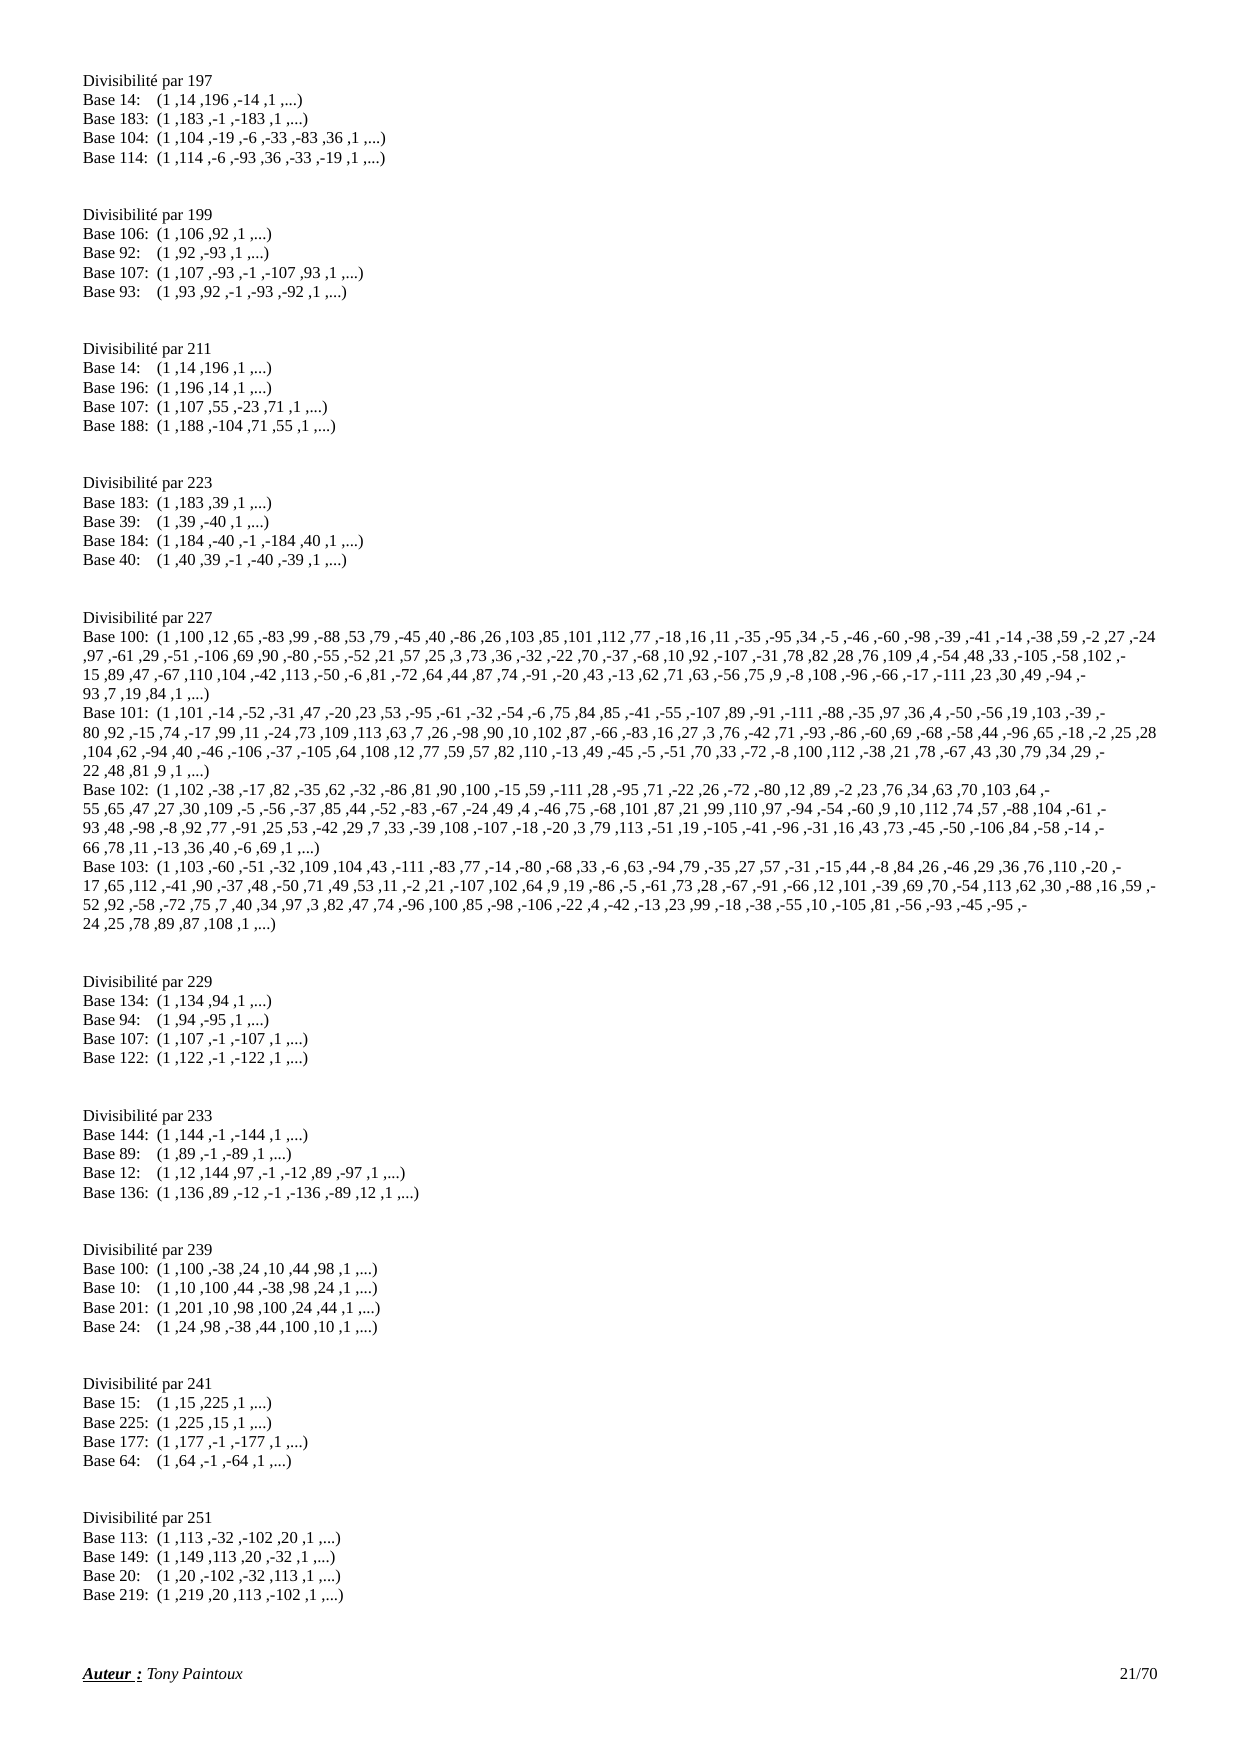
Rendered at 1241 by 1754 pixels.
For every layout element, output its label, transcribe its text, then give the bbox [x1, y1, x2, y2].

text Base 104: (1 ,104 ,-19 ,-6 ,-33 ,-83 ,36 ,1 ,...) [83, 128, 1157, 147]
text Base 177: (1 ,177 ,-1 ,-177 ,1 ,...) [83, 1432, 1157, 1451]
text Base 134: (1 ,134 ,94 ,1 ,...) [83, 991, 1157, 1010]
text Base 107: (1 ,107 ,-93 ,-1 ,-107 ,93 ,1 ,...) [83, 262, 1157, 282]
text Base 113: (1 ,113 ,-32 ,-102 ,20 ,1 ,...) [83, 1527, 1157, 1547]
text Base 10: (1 ,10 ,100 ,44 ,-38 ,98 ,24 ,1 ,...) [83, 1278, 1157, 1297]
text Base 15: (1 ,15 ,225 ,1 ,...) [83, 1393, 1157, 1412]
text Base 144: (1 ,144 ,-1 ,-144 ,1 ,...) [83, 1125, 1157, 1144]
text Divisibilité par 199 [83, 205, 1157, 224]
text Base 114: (1 ,114 ,-6 ,-93 ,36 ,-33 ,-19 ,1 ,...) [83, 147, 1157, 167]
text Divisibilité par 211 [83, 339, 1157, 358]
text Base 94: (1 ,94 ,-95 ,1 ,...) [83, 1010, 1157, 1029]
text Base 101: (1 ,101 ,-14 ,-52 ,-31 ,47 ,-20 ,23 ,53 ,-95 ,-61 ,-32 ,-54 ,-6 ,75 ,84 ,85 ,-41 ,-55 ,-107 ,89 ,-91 ,-111 ,-88 ,-35 ,97 ,36 ,4 ,-50 ,-56 ,19 ,103 ,-39 ,-80 ,92 ,-15 ,74 ,-17 ,99 ,11 ,-24 ,73 ,109 ,113 ,63 ,7 ,26 ,-98 ,90 ,10 ,102 ,87 ,-66 ,-83 ,16 ,27 ,3 ,76 ,-42 ,71 ,-93 ,-86 ,-60 ,69 ,-68 ,-58 ,44 ,-96 ,65 ,-18 ,-2 ,25 ,28 ,104 ,62 ,-94 ,40 ,-46 ,-106 ,-37 ,-105 ,64 ,108 ,12 ,77 ,59 ,57 ,82 ,110 ,-13 ,49 ,-45 ,-5 ,-51 ,70 ,33 ,-72 ,-8 ,100 ,112 ,-38 ,21 ,78 ,-67 ,43 ,30 ,79 ,34 ,29 ,-22 ,48 ,81 ,9 ,1 ,...) [83, 703, 1157, 780]
text Base 188: (1 ,188 ,-104 ,71 ,55 ,1 ,...) [83, 416, 1157, 435]
text Base 107: (1 ,107 ,-1 ,-107 ,1 ,...) [83, 1029, 1157, 1048]
text Base 100: (1 ,100 ,12 ,65 ,-83 ,99 ,-88 ,53 ,79 ,-45 ,40 ,-86 ,26 ,103 ,85 ,101 ,112 ,77 ,-18 ,16 ,11 ,-35 ,-95 ,34 ,-5 ,-46 ,-60 ,-98 ,-39 ,-41 ,-14 ,-38 ,59 ,-2 ,27 ,-24 ,97 ,-61 ,29 ,-51 ,-106 ,69 ,90 ,-80 ,-55 ,-52 ,21 ,57 ,25 ,3 ,73 ,36 ,-32 ,-22 ,70 ,-37 ,-68 ,10 ,92 ,-107 ,-31 ,78 ,82 ,28 ,76 ,109 ,4 ,-54 ,48 ,33 ,-105 ,-58 ,102 ,-15 ,89 ,47 ,-67 ,110 ,104 ,-42 ,113 ,-50 ,-6 ,81 ,-72 ,64 ,44 ,87 ,74 ,-91 ,-20 ,43 ,-13 ,62 ,71 ,63 ,-56 ,75 ,9 ,-8 ,108 ,-96 ,-66 ,-17 ,-111 ,23 ,30 ,49 ,-94 ,-93 ,7 ,19 ,84 ,1 ,...) [83, 627, 1157, 703]
text Base 39: (1 ,39 ,-40 ,1 ,...) [83, 512, 1157, 531]
text Base 219: (1 ,219 ,20 ,113 ,-102 ,1 ,...) [83, 1585, 1157, 1604]
text Divisibilité par 239 [83, 1240, 1157, 1259]
text Divisibilité par 233 [83, 1106, 1157, 1125]
text Base 100: (1 ,100 ,-38 ,24 ,10 ,44 ,98 ,1 ,...) [83, 1259, 1157, 1278]
text Base 183: (1 ,183 ,39 ,1 ,...) [83, 492, 1157, 512]
text Base 225: (1 ,225 ,15 ,1 ,...) [83, 1412, 1157, 1432]
text Base 24: (1 ,24 ,98 ,-38 ,44 ,100 ,10 ,1 ,...) [83, 1317, 1157, 1336]
text Base 20: (1 ,20 ,-102 ,-32 ,113 ,1 ,...) [83, 1566, 1157, 1585]
text Base 184: (1 ,184 ,-40 ,-1 ,-184 ,40 ,1 ,...) [83, 531, 1157, 550]
text Base 107: (1 ,107 ,55 ,-23 ,71 ,1 ,...) [83, 397, 1157, 416]
text Base 14: (1 ,14 ,196 ,1 ,...) [83, 358, 1157, 377]
text Divisibilité par 241 [83, 1374, 1157, 1393]
text Divisibilité par 227 [83, 607, 1157, 627]
text Base 201: (1 ,201 ,10 ,98 ,100 ,24 ,44 ,1 ,...) [83, 1297, 1157, 1317]
text Base 64: (1 ,64 ,-1 ,-64 ,1 ,...) [83, 1451, 1157, 1470]
text Divisibilité par 197 [83, 71, 1157, 90]
text Base 40: (1 ,40 ,39 ,-1 ,-40 ,-39 ,1 ,...) [83, 550, 1157, 569]
text Base 92: (1 ,92 ,-93 ,1 ,...) [83, 243, 1157, 262]
text Base 196: (1 ,196 ,14 ,1 ,...) [83, 377, 1157, 397]
text Base 149: (1 ,149 ,113 ,20 ,-32 ,1 ,...) [83, 1547, 1157, 1566]
text Base 136: (1 ,136 ,89 ,-12 ,-1 ,-136 ,-89 ,12 ,1 ,...) [83, 1182, 1157, 1202]
text Divisibilité par 251 [83, 1508, 1157, 1527]
text Base 93: (1 ,93 ,92 ,-1 ,-93 ,-92 ,1 ,...) [83, 282, 1157, 301]
text Base 122: (1 ,122 ,-1 ,-122 ,1 ,...) [83, 1048, 1157, 1067]
text Divisibilité par 229 [83, 972, 1157, 991]
text Base 106: (1 ,106 ,92 ,1 ,...) [83, 224, 1157, 243]
text Base 12: (1 ,12 ,144 ,97 ,-1 ,-12 ,89 ,-97 ,1 ,...) [83, 1163, 1157, 1182]
text Divisibilité par 223 [83, 473, 1157, 492]
text Base 102: (1 ,102 ,-38 ,-17 ,82 ,-35 ,62 ,-32 ,-86 ,81 ,90 ,100 ,-15 ,59 ,-111 ,28 ,-95 ,71 ,-22 ,26 ,-72 ,-80 ,12 ,89 ,-2 ,23 ,76 ,34 ,63 ,70 ,103 ,64 ,-55 ,65 ,47 ,27 ,30 ,109 ,-5 ,-56 ,-37 ,85 ,44 ,-52 ,-83 ,-67 ,-24 ,49 ,4 ,-46 ,75 ,-68 ,101 ,87 ,21 ,99 ,110 ,97 ,-94 ,-54 ,-60 ,9 ,10 ,112 ,74 ,57 ,-88 ,104 ,-61 ,-93 ,48 ,-98 ,-8 ,92 ,77 ,-91 ,25 ,53 ,-42 ,29 ,7 ,33 ,-39 ,108 ,-107 ,-18 ,-20 ,3 ,79 ,113 ,-51 ,19 ,-105 ,-41 ,-96 ,-31 ,16 ,43 ,73 ,-45 ,-50 ,-106 ,84 ,-58 ,-14 ,-66 ,78 ,11 ,-13 ,36 ,40 ,-6 ,69 ,1 ,...) [83, 780, 1157, 857]
text Base 14: (1 ,14 ,196 ,-14 ,1 ,...) [83, 90, 1157, 109]
text Base 183: (1 ,183 ,-1 ,-183 ,1 ,...) [83, 109, 1157, 128]
text Base 103: (1 ,103 ,-60 ,-51 ,-32 ,109 ,104 ,43 ,-111 ,-83 ,77 ,-14 ,-80 ,-68 ,33 ,-6 ,63 ,-94 ,79 ,-35 ,27 ,57 ,-31 ,-15 ,44 ,-8 ,84 ,26 ,-46 ,29 ,36 ,76 ,110 ,-20 ,-17 ,65 ,112 ,-41 ,90 ,-37 ,48 ,-50 ,71 ,49 ,53 ,11 ,-2 ,21 ,-107 ,102 ,64 ,9 ,19 ,-86 ,-5 ,-61 ,73 ,28 ,-67 ,-91 ,-66 ,12 ,101 ,-39 ,69 ,70 ,-54 ,113 ,62 ,30 ,-88 ,16 ,59 ,-52 ,92 ,-58 ,-72 ,75 ,7 ,40 ,34 ,97 ,3 ,82 ,47 ,74 ,-96 ,100 ,85 ,-98 ,-106 ,-22 ,4 ,-42 ,-13 ,23 ,99 ,-18 ,-38 ,-55 ,10 ,-105 ,81 ,-56 ,-93 ,-45 ,-95 ,-24 ,25 ,78 ,89 ,87 ,108 ,1 ,...) [83, 857, 1157, 933]
text Base 89: (1 ,89 ,-1 ,-89 ,1 ,...) [83, 1144, 1157, 1163]
